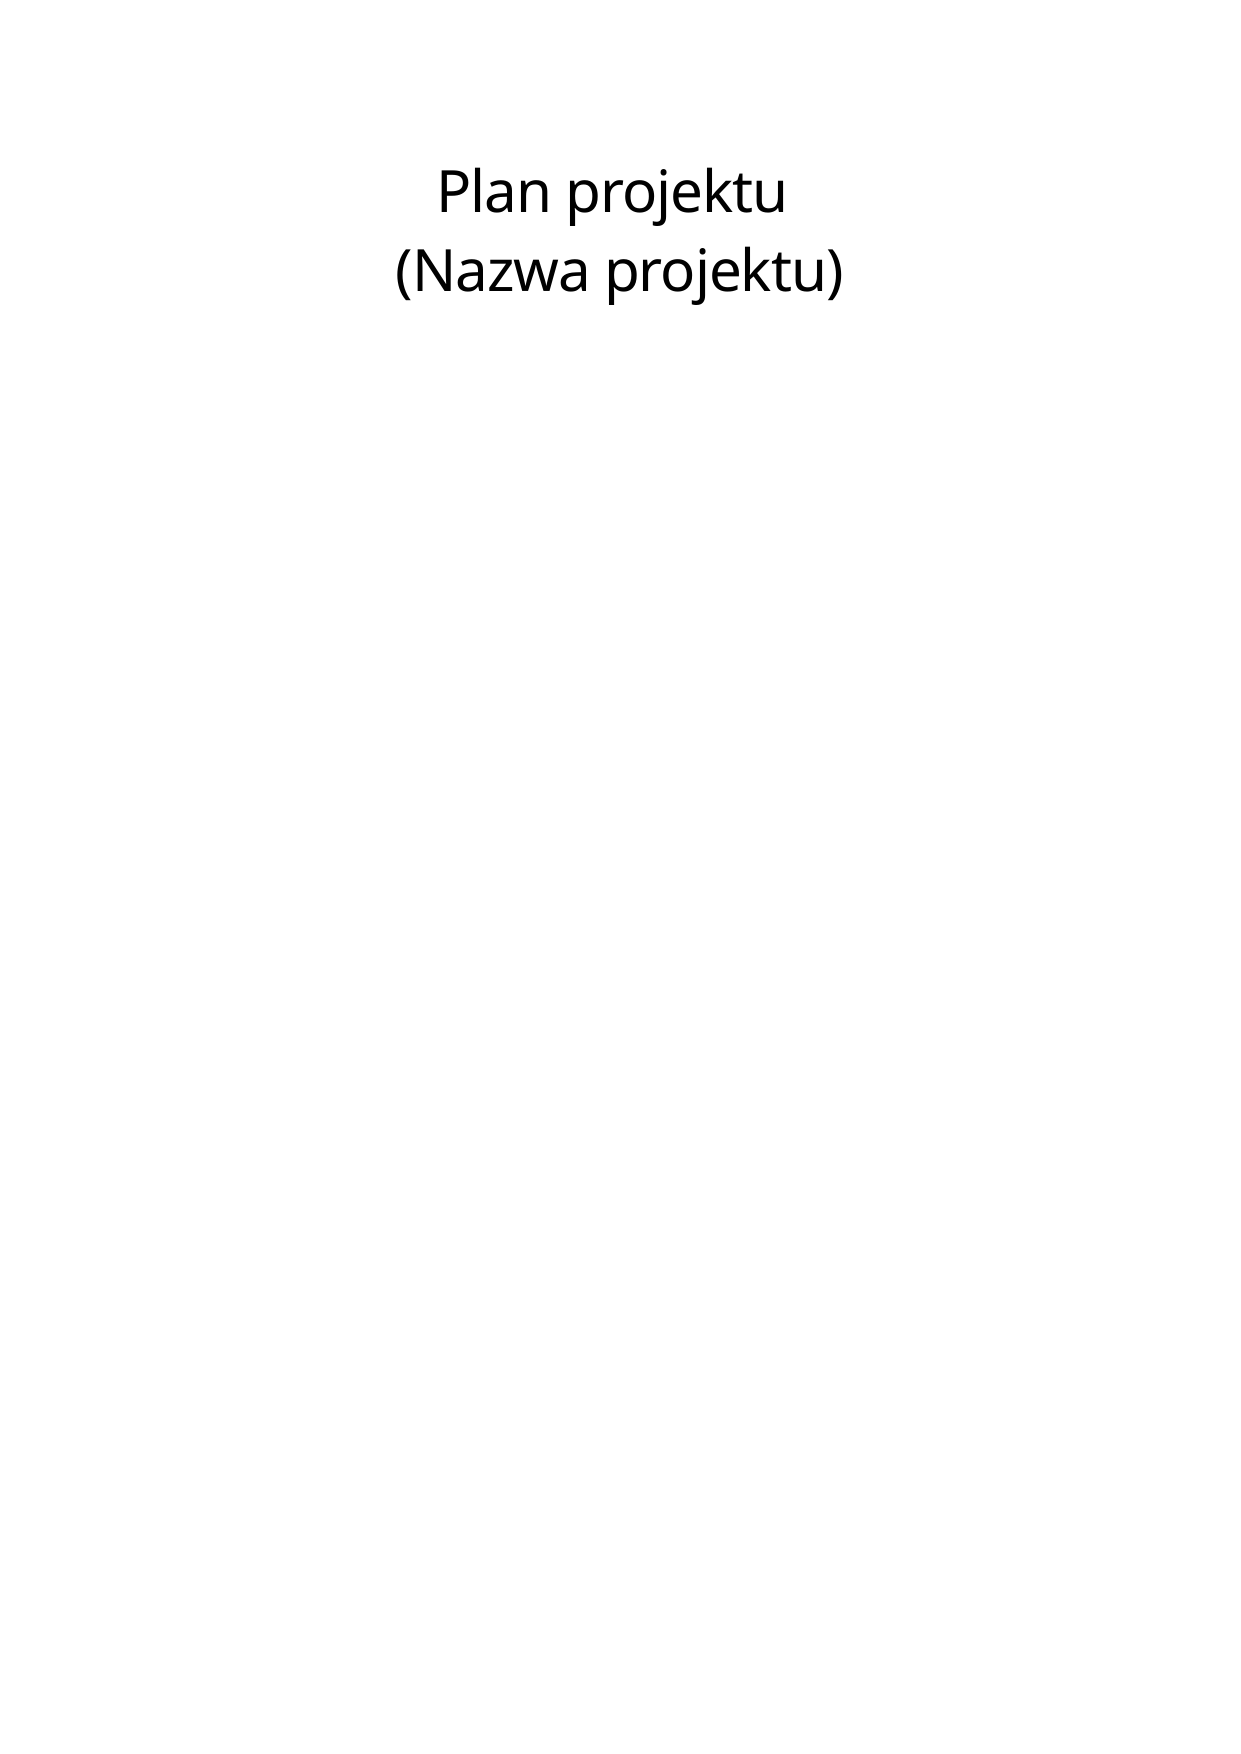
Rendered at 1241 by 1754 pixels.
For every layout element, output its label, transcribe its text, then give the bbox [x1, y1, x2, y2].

text Plan projektu [150, 150, 1090, 229]
text (Nazwa projektu) [150, 229, 1090, 309]
